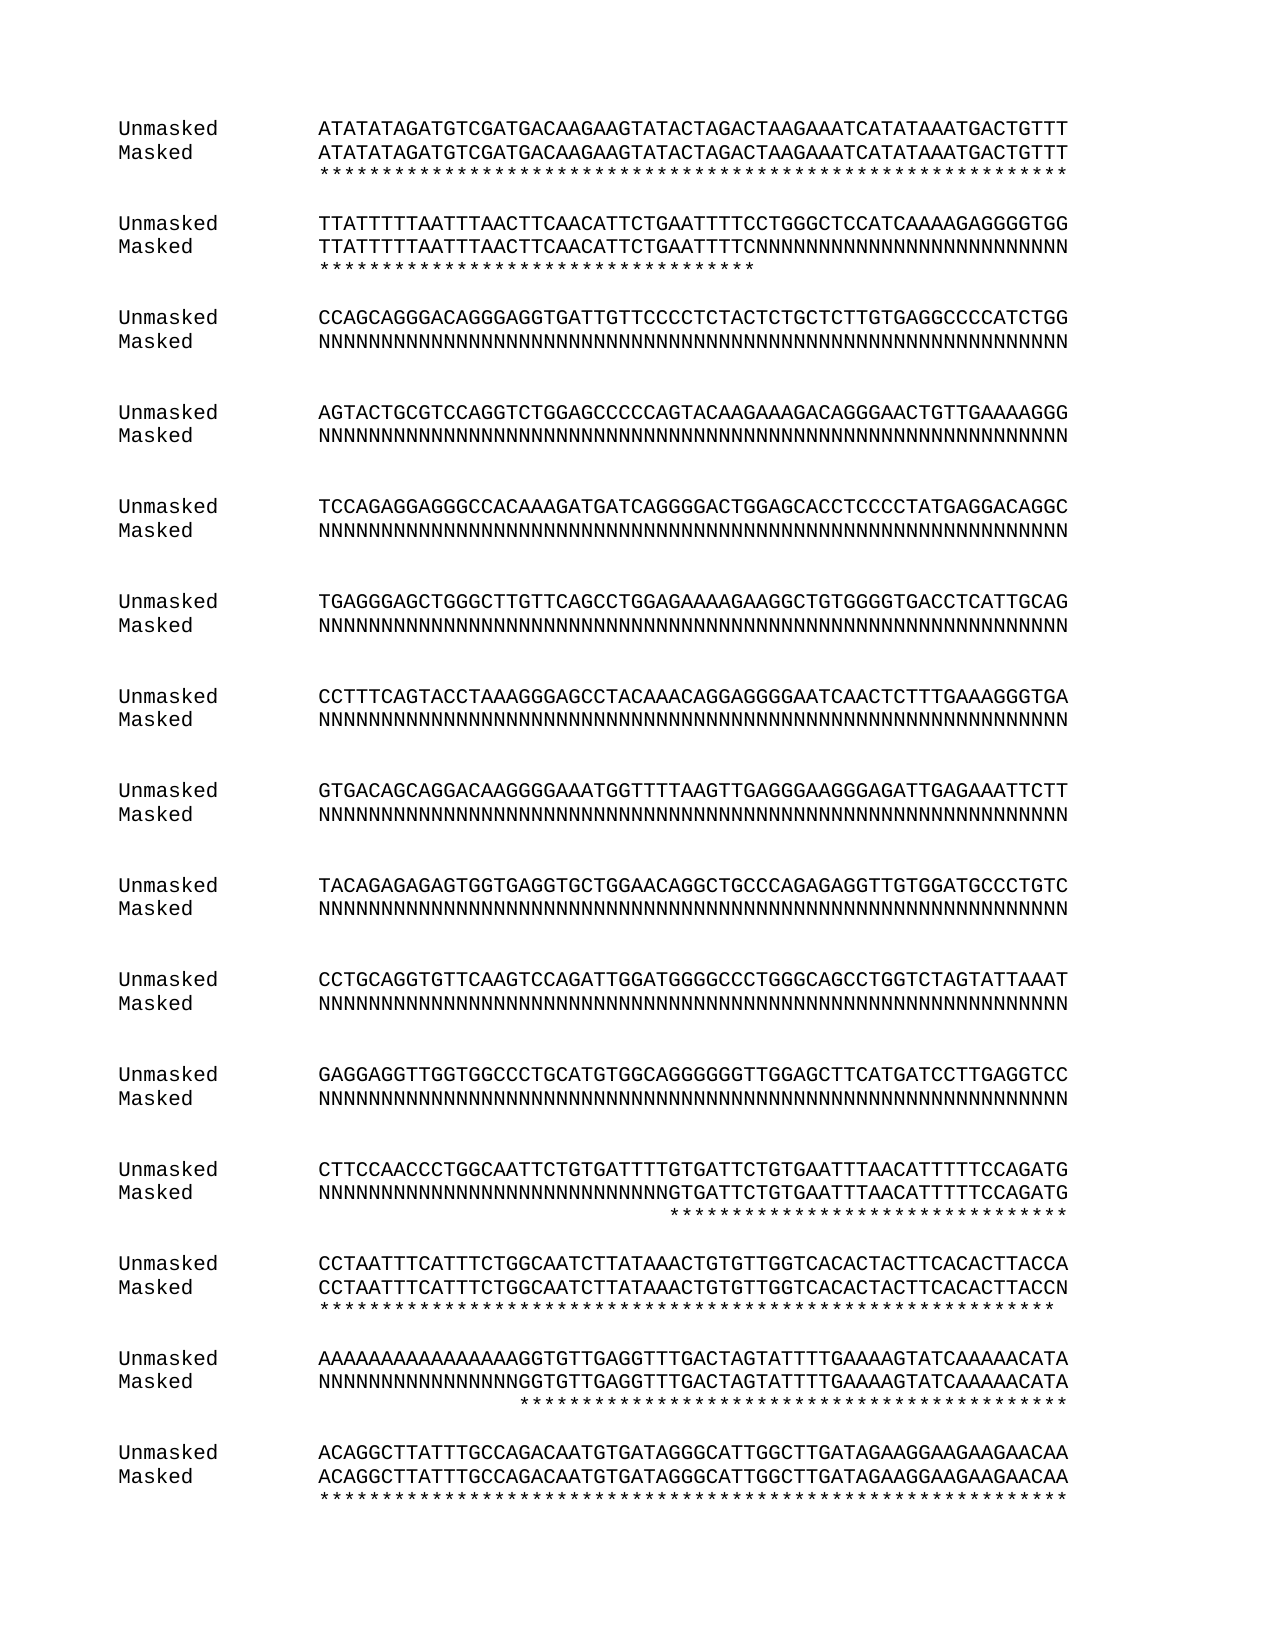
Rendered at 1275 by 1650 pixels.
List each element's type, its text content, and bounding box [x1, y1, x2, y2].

text Unmasked GAGGAGGTTGGTGGCCCTGCATGTGGCAGGGGGGTTGGAGCTTCATGATCCTTGAGGTCC [118, 1064, 1157, 1088]
text Unmasked TCCAGAGGAGGGCCACAAAGATGATCAGGGGACTGGAGCACCTCCCCTATGAGGACAGGC [118, 496, 1157, 520]
text Masked NNNNNNNNNNNNNNNNNNNNNNNNNNNNNNNNNNNNNNNNNNNNNNNNNNNNNNNNNNNN [118, 993, 1157, 1017]
text Unmasked TACAGAGAGAGTGGTGAGGTGCTGGAACAGGCTGCCCAGAGAGGTTGTGGATGCCCTGTC [118, 875, 1157, 898]
text Masked NNNNNNNNNNNNNNNNGGTGTTGAGGTTTGACTAGTATTTTGAAAAGTATCAAAAACATA [118, 1371, 1157, 1395]
text Masked NNNNNNNNNNNNNNNNNNNNNNNNNNNNNNNNNNNNNNNNNNNNNNNNNNNNNNNNNNNN [118, 615, 1157, 638]
text Masked TTATTTTTAATTTAACTTCAACATTCTGAATTTTCNNNNNNNNNNNNNNNNNNNNNNNNN [118, 236, 1157, 260]
text ************************************************************ [118, 165, 1157, 189]
text Masked NNNNNNNNNNNNNNNNNNNNNNNNNNNNNNNNNNNNNNNNNNNNNNNNNNNNNNNNNNNN [118, 804, 1157, 827]
text Unmasked AAAAAAAAAAAAAAAAGGTGTTGAGGTTTGACTAGTATTTTGAAAAGTATCAAAAACATA [118, 1348, 1157, 1371]
text Unmasked TTATTTTTAATTTAACTTCAACATTCTGAATTTTCCTGGGCTCCATCAAAAGAGGGGTGG [118, 213, 1157, 236]
text Unmasked ATATATAGATGTCGATGACAAGAAGTATACTAGACTAAGAAATCATATAAATGACTGTTT [118, 118, 1157, 142]
text Unmasked CCAGCAGGGACAGGGAGGTGATTGTTCCCCTCTACTCTGCTCTTGTGAGGCCCCATCTGG [118, 307, 1157, 331]
text Masked NNNNNNNNNNNNNNNNNNNNNNNNNNNNNNNNNNNNNNNNNNNNNNNNNNNNNNNNNNNN [118, 426, 1157, 449]
text ************************************************************ [118, 1489, 1157, 1513]
text Masked NNNNNNNNNNNNNNNNNNNNNNNNNNNNNNNNNNNNNNNNNNNNNNNNNNNNNNNNNNNN [118, 709, 1157, 733]
text Unmasked CCTGCAGGTGTTCAAGTCCAGATTGGATGGGGCCCTGGGCAGCCTGGTCTAGTATTAAAT [118, 969, 1157, 993]
text Masked NNNNNNNNNNNNNNNNNNNNNNNNNNNNNNNNNNNNNNNNNNNNNNNNNNNNNNNNNNNN [118, 898, 1157, 922]
text Unmasked CCTAATTTCATTTCTGGCAATCTTATAAACTGTGTTGGTCACACTACTTCACACTTACCA [118, 1253, 1157, 1277]
text Masked NNNNNNNNNNNNNNNNNNNNNNNNNNNNNNNNNNNNNNNNNNNNNNNNNNNNNNNNNNNN [118, 520, 1157, 544]
text Unmasked CTTCCAACCCTGGCAATTCTGTGATTTTGTGATTCTGTGAATTTAACATTTTTCCAGATG [118, 1158, 1157, 1182]
text ******************************************** [118, 1395, 1157, 1419]
text Masked NNNNNNNNNNNNNNNNNNNNNNNNNNNNNNNNNNNNNNNNNNNNNNNNNNNNNNNNNNNN [118, 1088, 1157, 1111]
text Unmasked ACAGGCTTATTTGCCAGACAATGTGATAGGGCATTGGCTTGATAGAAGGAAGAAGAACAA [118, 1442, 1157, 1466]
text Masked NNNNNNNNNNNNNNNNNNNNNNNNNNNNNNNNNNNNNNNNNNNNNNNNNNNNNNNNNNNN [118, 331, 1157, 354]
text *********************************************************** [118, 1300, 1157, 1324]
text ******************************** [118, 1206, 1157, 1229]
text Masked ATATATAGATGTCGATGACAAGAAGTATACTAGACTAAGAAATCATATAAATGACTGTTT [118, 142, 1157, 165]
text Unmasked AGTACTGCGTCCAGGTCTGGAGCCCCCAGTACAAGAAAGACAGGGAACTGTTGAAAAGGG [118, 402, 1157, 426]
text Masked ACAGGCTTATTTGCCAGACAATGTGATAGGGCATTGGCTTGATAGAAGGAAGAAGAACAA [118, 1466, 1157, 1489]
text Masked NNNNNNNNNNNNNNNNNNNNNNNNNNNNGTGATTCTGTGAATTTAACATTTTTCCAGATG [118, 1182, 1157, 1206]
text *********************************** [118, 260, 1157, 284]
text Unmasked GTGACAGCAGGACAAGGGGAAATGGTTTTAAGTTGAGGGAAGGGAGATTGAGAAATTCTT [118, 780, 1157, 804]
text Unmasked TGAGGGAGCTGGGCTTGTTCAGCCTGGAGAAAAGAAGGCTGTGGGGTGACCTCATTGCAG [118, 591, 1157, 615]
text Masked CCTAATTTCATTTCTGGCAATCTTATAAACTGTGTTGGTCACACTACTTCACACTTACCN [118, 1277, 1157, 1300]
text Unmasked CCTTTCAGTACCTAAAGGGAGCCTACAAACAGGAGGGGAATCAACTCTTTGAAAGGGTGA [118, 686, 1157, 709]
